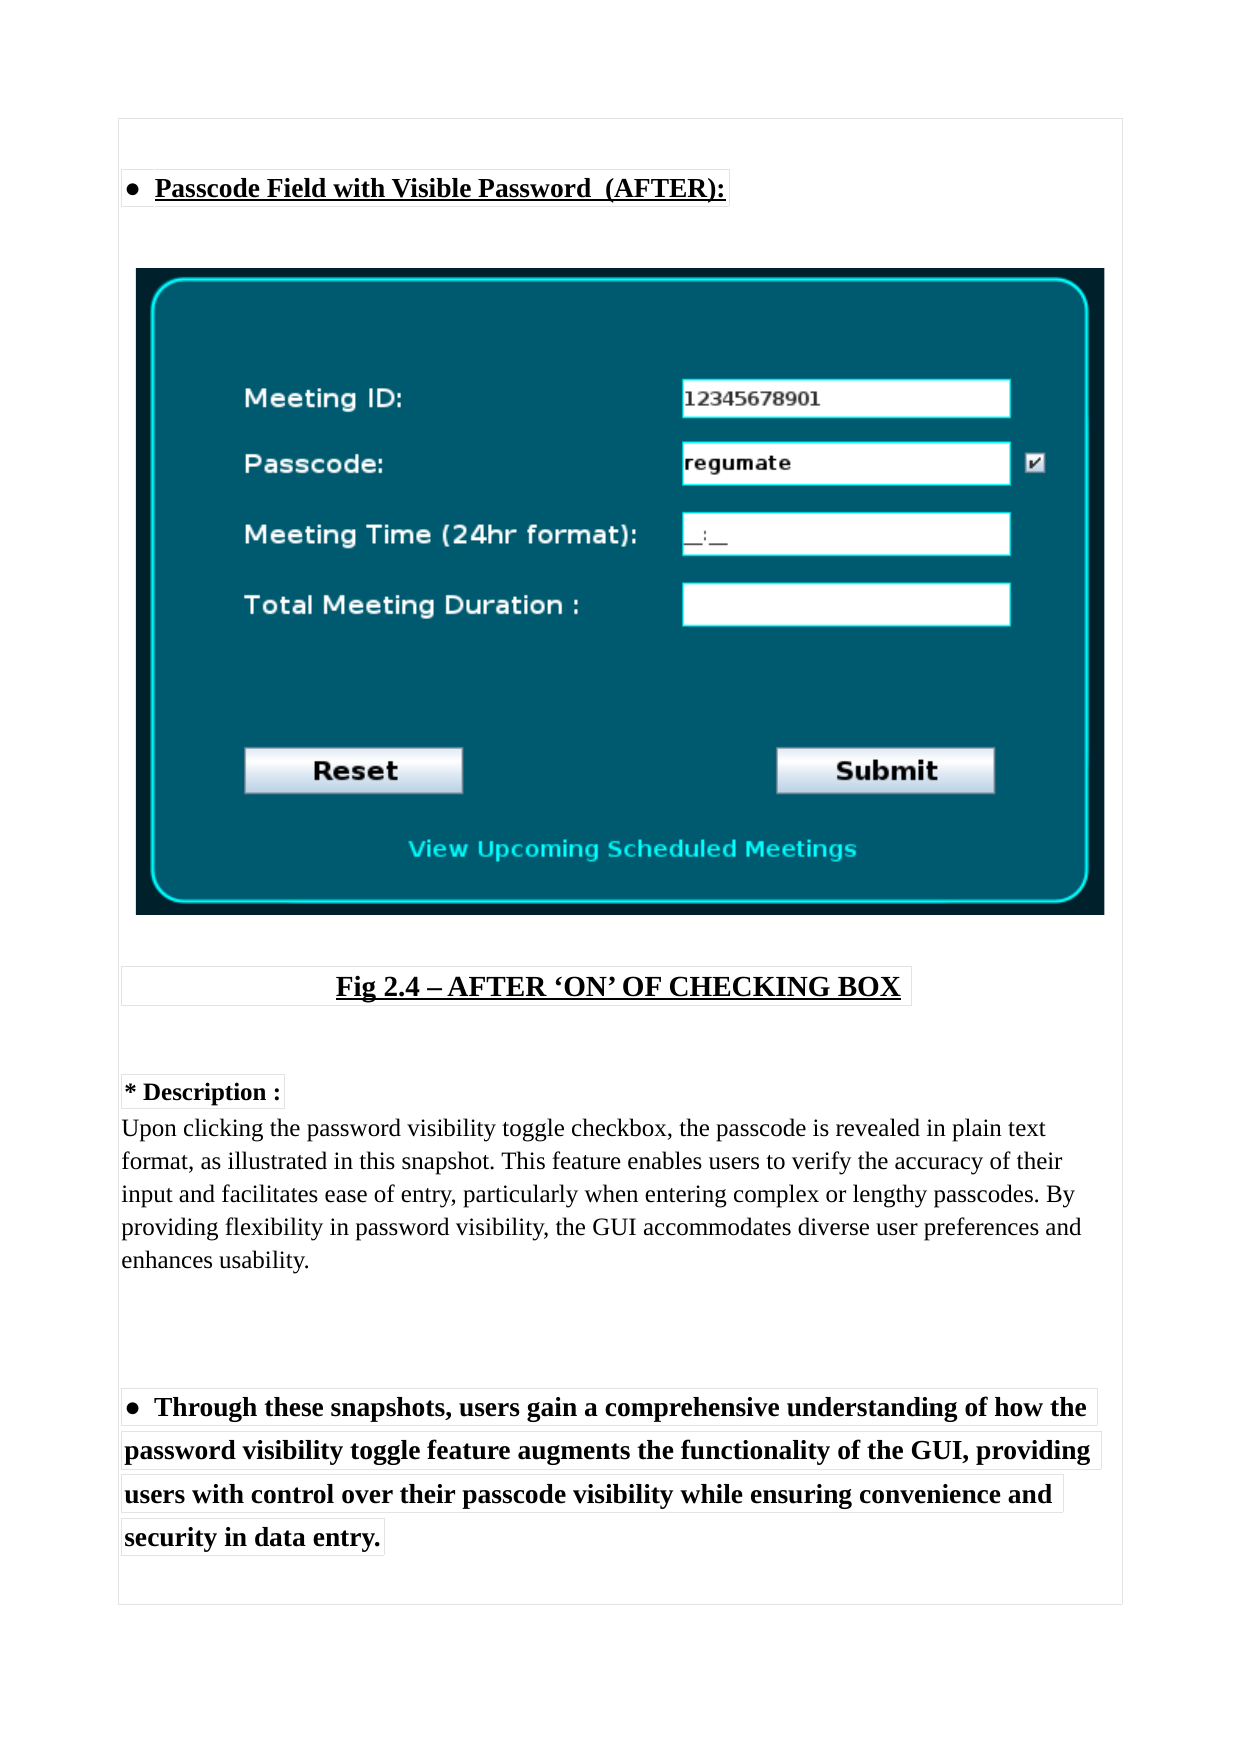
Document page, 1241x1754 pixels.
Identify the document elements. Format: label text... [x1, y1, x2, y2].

subtitle * Description : Upon clicking the password visibility toggle checkbox, the passcode is revealed in plain text format, as illustrated in this snapshot. This feature enables users to verify the accuracy of their input and facilitates ease of entry, particularly when entering complex or lengthy passcodes. By providing flexibility in password visibility, the GUI accommodates diverse user preferences and enhances usability. [119, 1071, 1122, 1274]
subtitle ● Through these snapshots, users gain a comprehensive understanding of how the password visibility toggle feature augments the functionality of the GUI, providing users with control over their passcode visibility while ensuring convenience and security in data entry. [119, 1385, 1122, 1555]
subtitle Fig 2.4 – AFTER ‘ON’ OF CHECKING BOX [119, 963, 1122, 1006]
subtitle ● Passcode Field with Visible Password (AFTER): [119, 166, 1122, 206]
picture [135, 268, 1105, 915]
